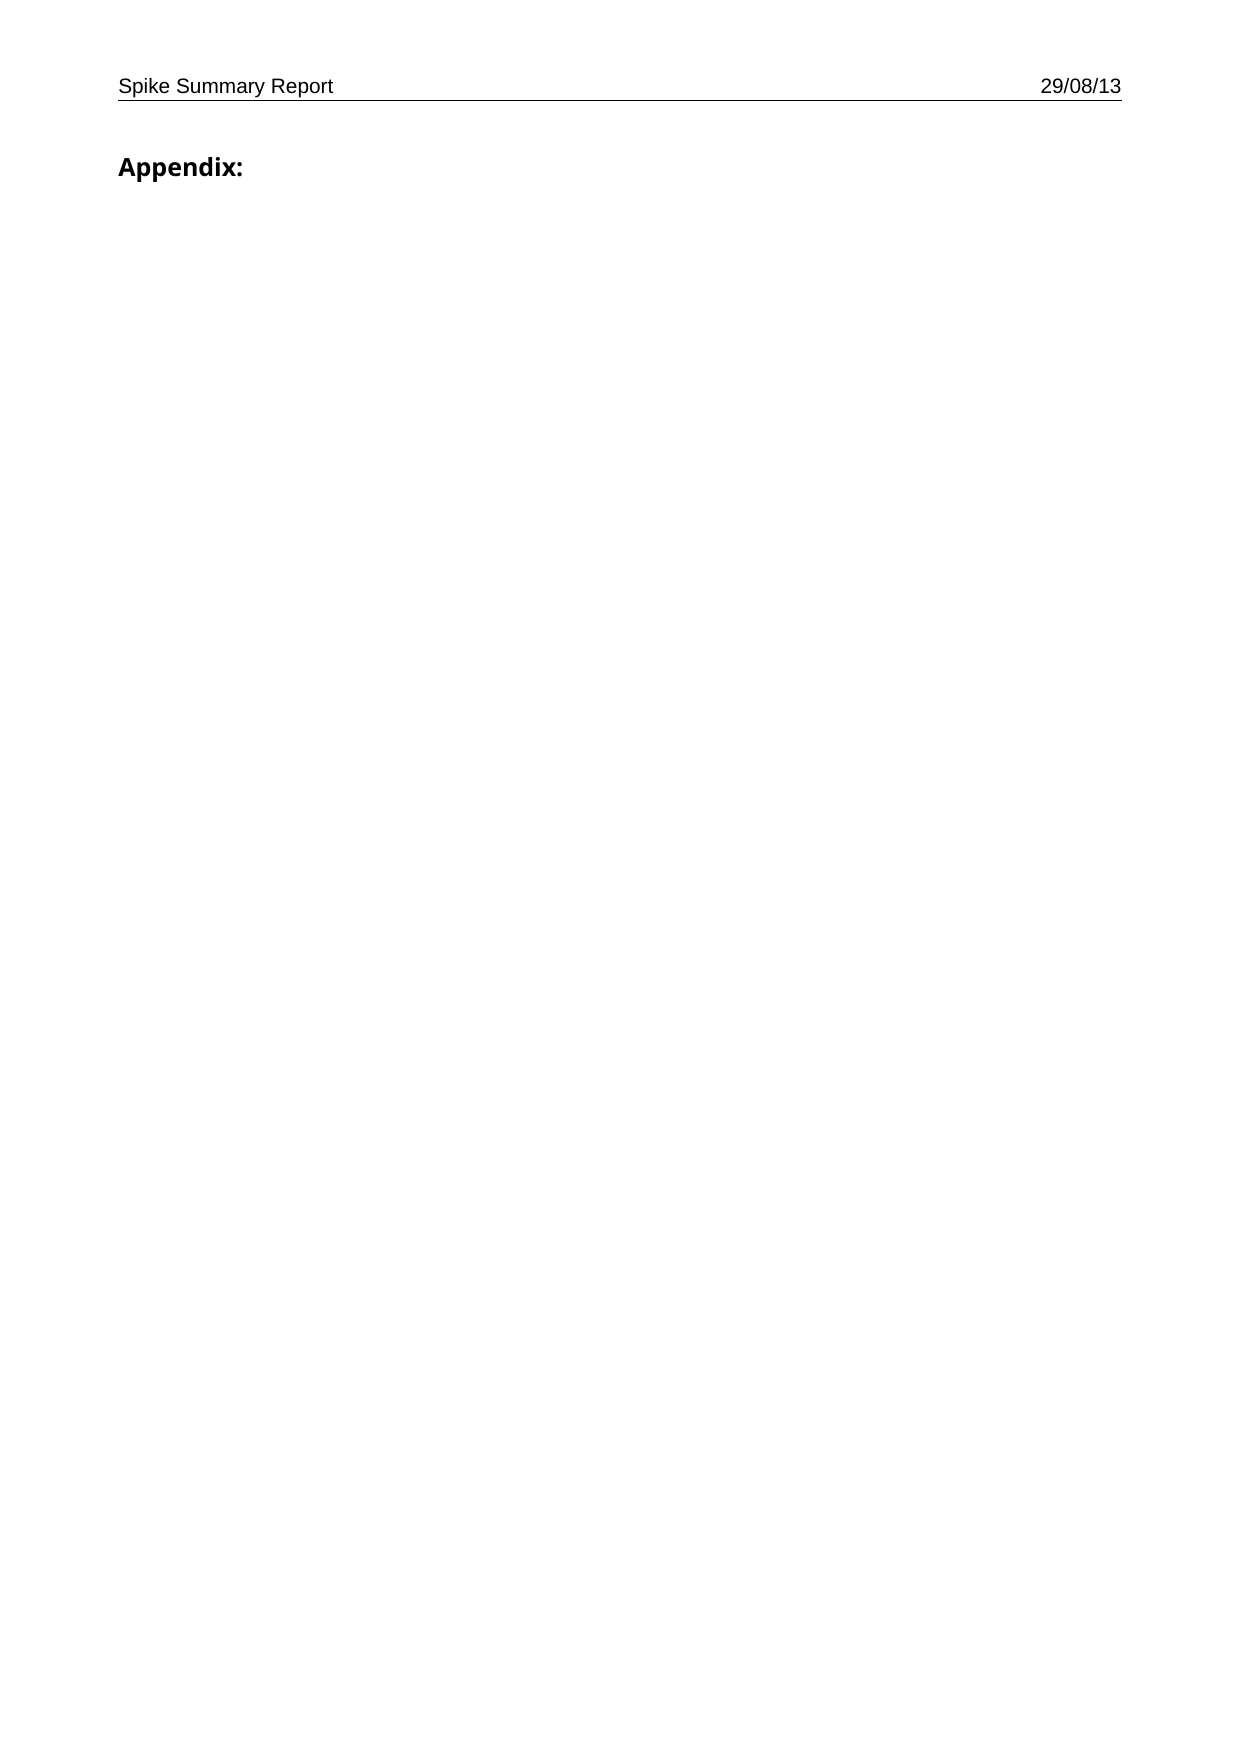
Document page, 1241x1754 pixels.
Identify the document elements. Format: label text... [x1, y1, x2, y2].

text Appendix: [118, 150, 1122, 184]
